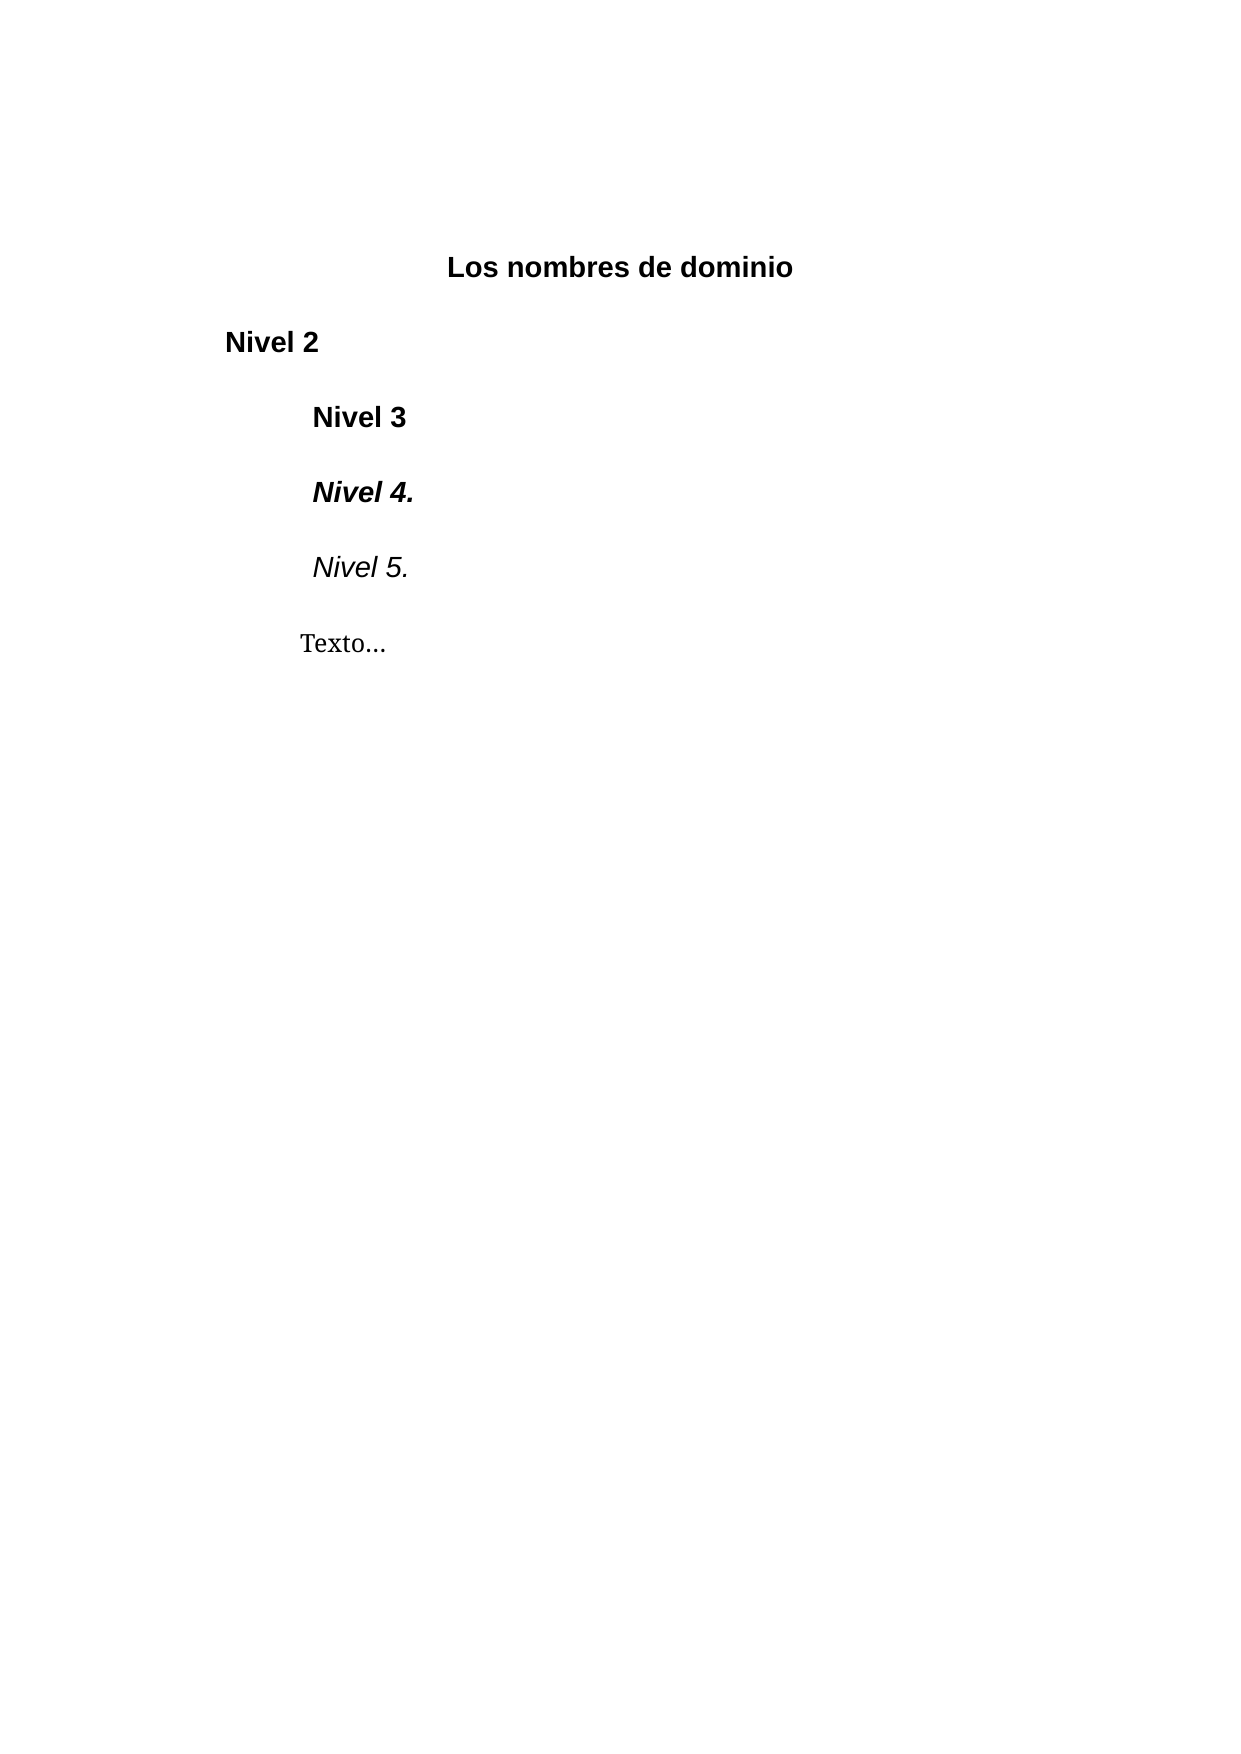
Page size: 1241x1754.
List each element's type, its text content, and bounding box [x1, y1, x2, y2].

text Nivel 2 [225, 325, 1015, 358]
text Nivel 4. [225, 475, 1015, 509]
text Texto… [225, 625, 1015, 659]
text Nivel 5. [225, 550, 1015, 584]
text Nivel 3 [225, 400, 1015, 433]
text Los nombres de dominio [225, 250, 1015, 283]
